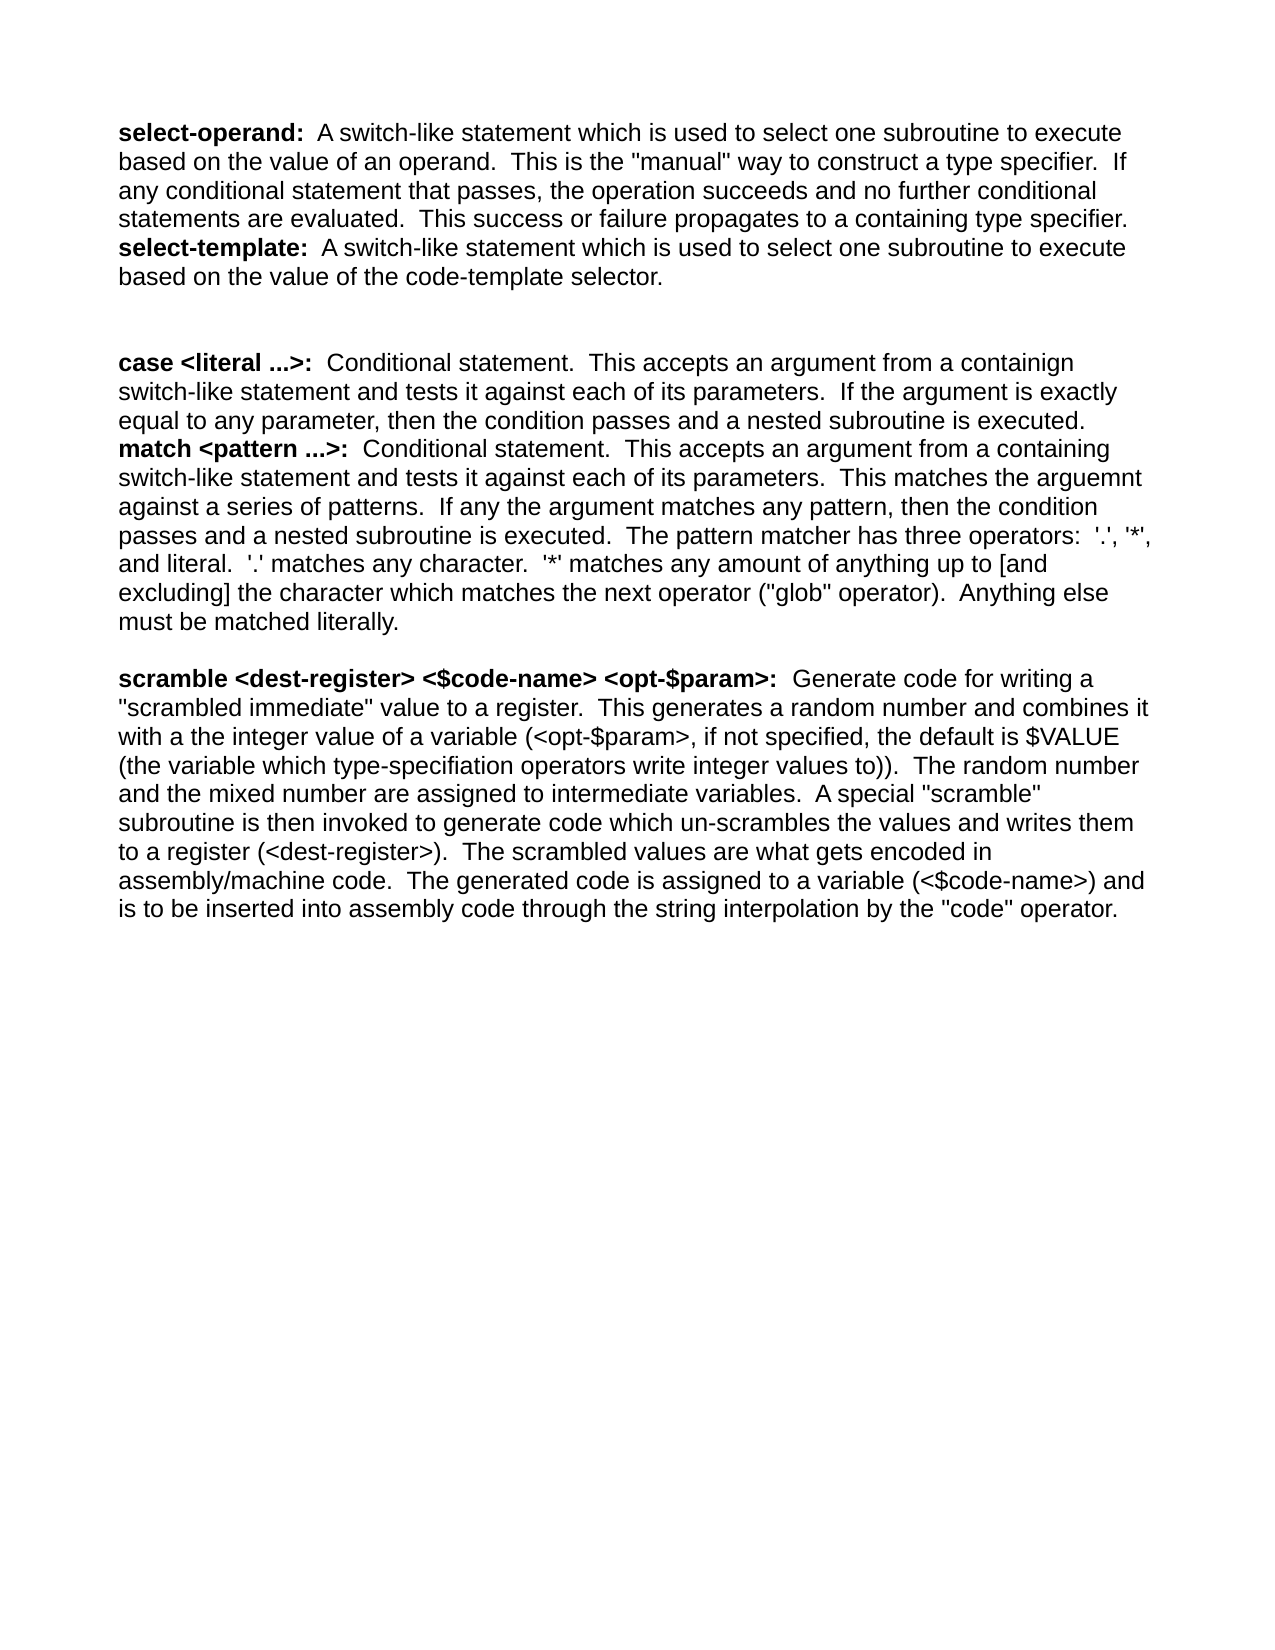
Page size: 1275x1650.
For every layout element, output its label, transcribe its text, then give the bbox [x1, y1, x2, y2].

text match <pattern ...>: Conditional statement. This accepts an argument from a containing switch-like statement and tests it against each of its parameters. This matches the arguemnt against a series of patterns. If any the argument matches any pattern, then the condition passes and a nested subroutine is executed. The pattern matcher has three operators: '.', '*', and literal. '.' matches any character. '*' matches any amount of anything up to [and excluding] the character which matches the next operator ("glob" operator). Anything else must be matched literally. [118, 434, 1157, 636]
text case <literal ...>: Conditional statement. This accepts an argument from a containign switch-like statement and tests it against each of its parameters. If the argument is exactly equal to any parameter, then the condition passes and a nested subroutine is executed. [118, 348, 1157, 434]
text select-operand: A switch-like statement which is used to select one subroutine to execute based on the value of an operand. This is the "manual" way to construct a type specifier. If any conditional statement that passes, the operation succeeds and no further conditional statements are evaluated. This success or failure propagates to a containing type specifier. [118, 118, 1157, 233]
text scramble <dest-register> <$code-name> <opt-$param>: Generate code for writing a "scrambled immediate" value to a register. This generates a random number and combines it with a the integer value of a variable (<opt-$param>, if not specified, the default is $VALUE (the variable which type-specifiation operators write integer values to)). The random number and the mixed number are assigned to intermediate variables. A special "scramble" subroutine is then invoked to generate code which un-scrambles the values and writes them to a register (<dest-register>). The scrambled values are what gets encoded in assembly/machine code. The generated code is assigned to a variable (<$code-name>) and is to be inserted into assembly code through the string interpolation by the "code" operator. [118, 664, 1157, 923]
text select-template: A switch-like statement which is used to select one subroutine to execute based on the value of the code-template selector. [118, 233, 1157, 291]
